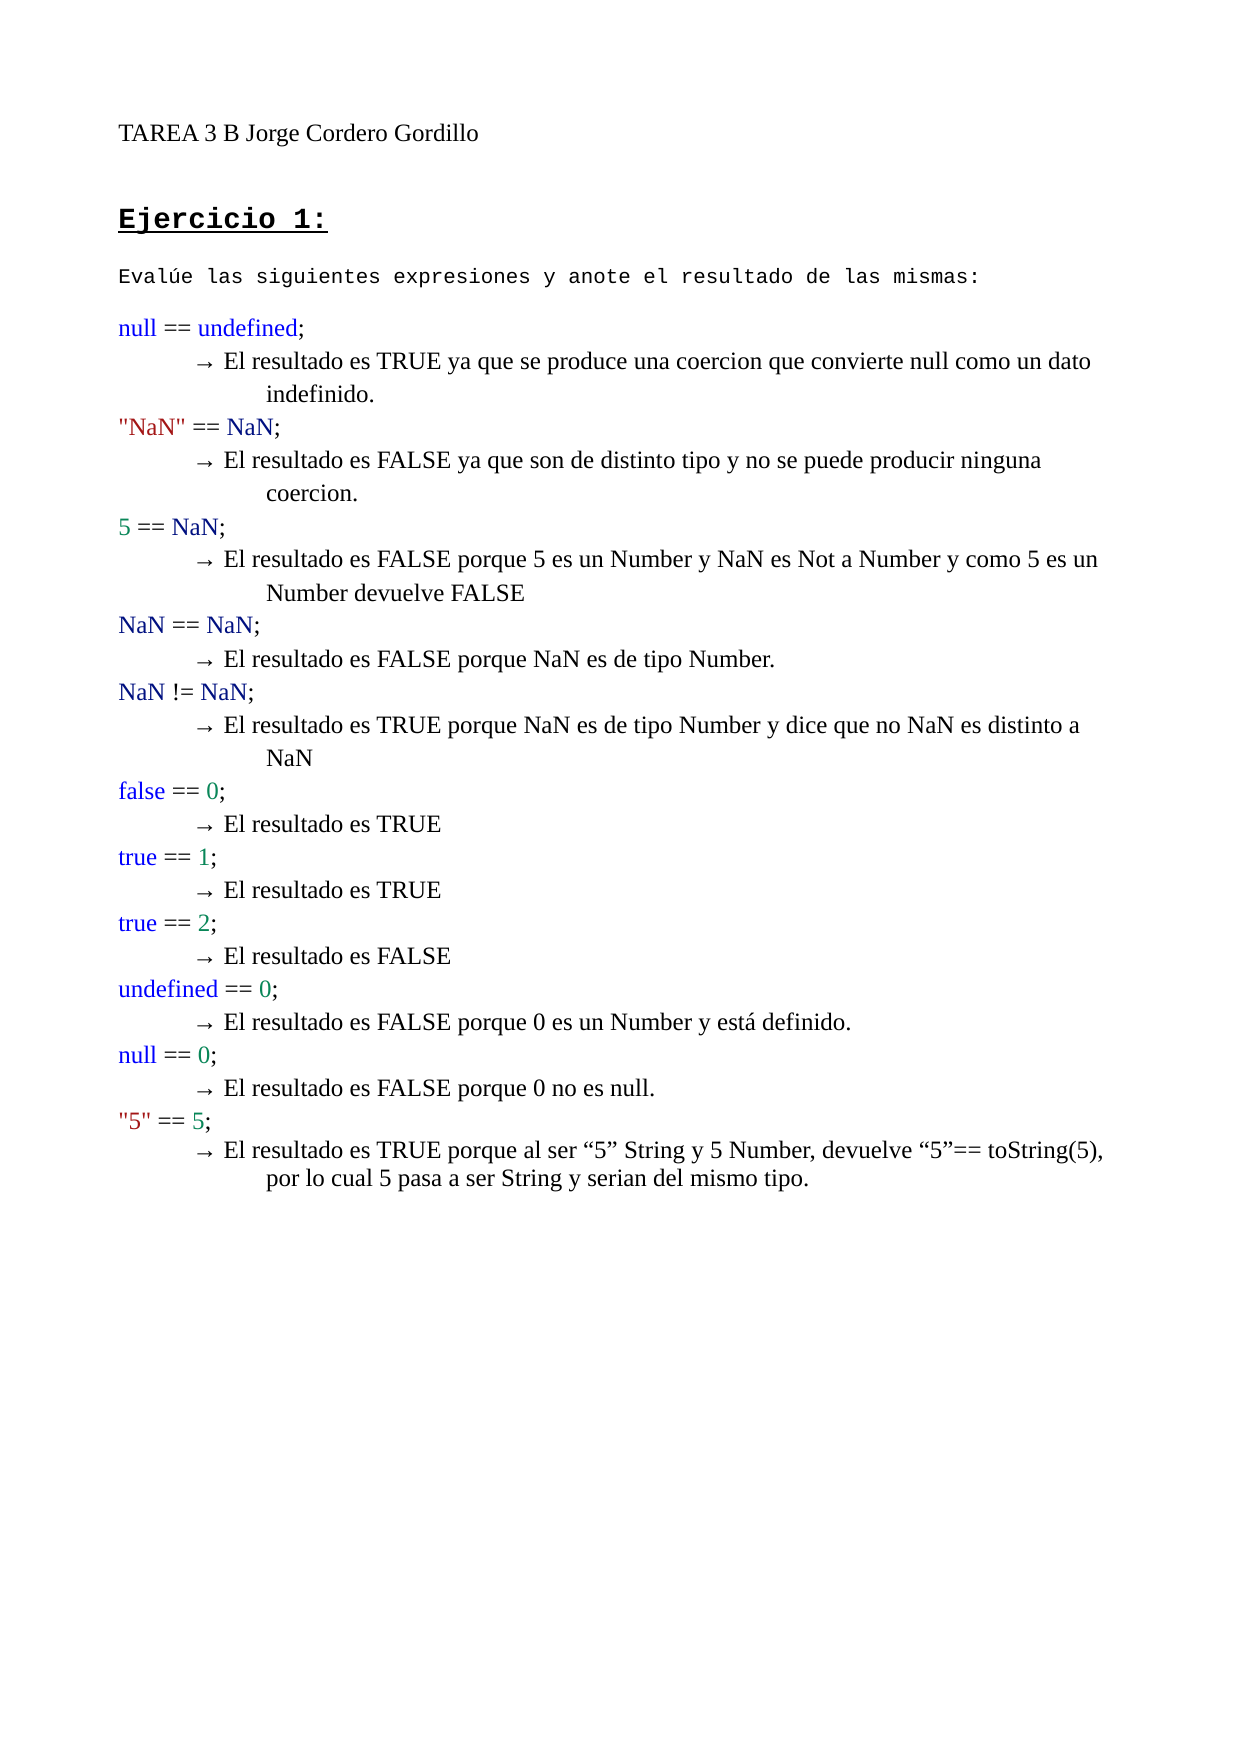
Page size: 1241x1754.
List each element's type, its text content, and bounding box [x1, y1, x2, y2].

text null == 0; [118, 1040, 1122, 1069]
text → El resultado es TRUE ya que se produce una coercion que convierte null como un dato indefinido. [118, 346, 1122, 408]
text true == 1; [118, 842, 1122, 871]
text "NaN" == NaN; [118, 412, 1122, 441]
text → El resultado es TRUE porque NaN es de tipo Number y dice que no NaN es distinto a NaN [118, 710, 1122, 771]
text → El resultado es TRUE [118, 809, 1122, 837]
text false == 0; [118, 776, 1122, 804]
text → El resultado es FALSE porque NaN es de tipo Number. [118, 644, 1122, 672]
text → El resultado es TRUE [118, 875, 1122, 903]
text NaN != NaN; [118, 677, 1122, 705]
text → El resultado es FALSE [118, 941, 1122, 969]
text → El resultado es TRUE porque al ser “5” String y 5 Number, devuelve “5”== toString(5), por lo cual 5 pasa a ser String y serian del mismo tipo. [118, 1135, 1122, 1192]
text → El resultado es FALSE porque 0 no es null. [118, 1073, 1122, 1102]
text Ejercicio 1: [118, 204, 1122, 237]
text true == 2; [118, 908, 1122, 937]
text → El resultado es FALSE ya que son de distinto tipo y no se puede producir ninguna coercion. [118, 446, 1122, 507]
text → El resultado es FALSE porque 5 es un Number y NaN es Not a Number y como 5 es un Number devuelve FALSE [118, 544, 1122, 606]
text → El resultado es FALSE porque 0 es un Number y está definido. [118, 1007, 1122, 1036]
text Evalúe las siguientes expresiones y anote el resultado de las mismas: [118, 266, 1122, 290]
text TAREA 3 B Jorge Cordero Gordillo [118, 118, 1122, 147]
text undefined == 0; [118, 974, 1122, 1003]
text null == undefined; [118, 313, 1122, 342]
text NaN == NaN; [118, 611, 1122, 639]
text "5" == 5; [118, 1106, 1122, 1135]
text 5 == NaN; [118, 512, 1122, 540]
